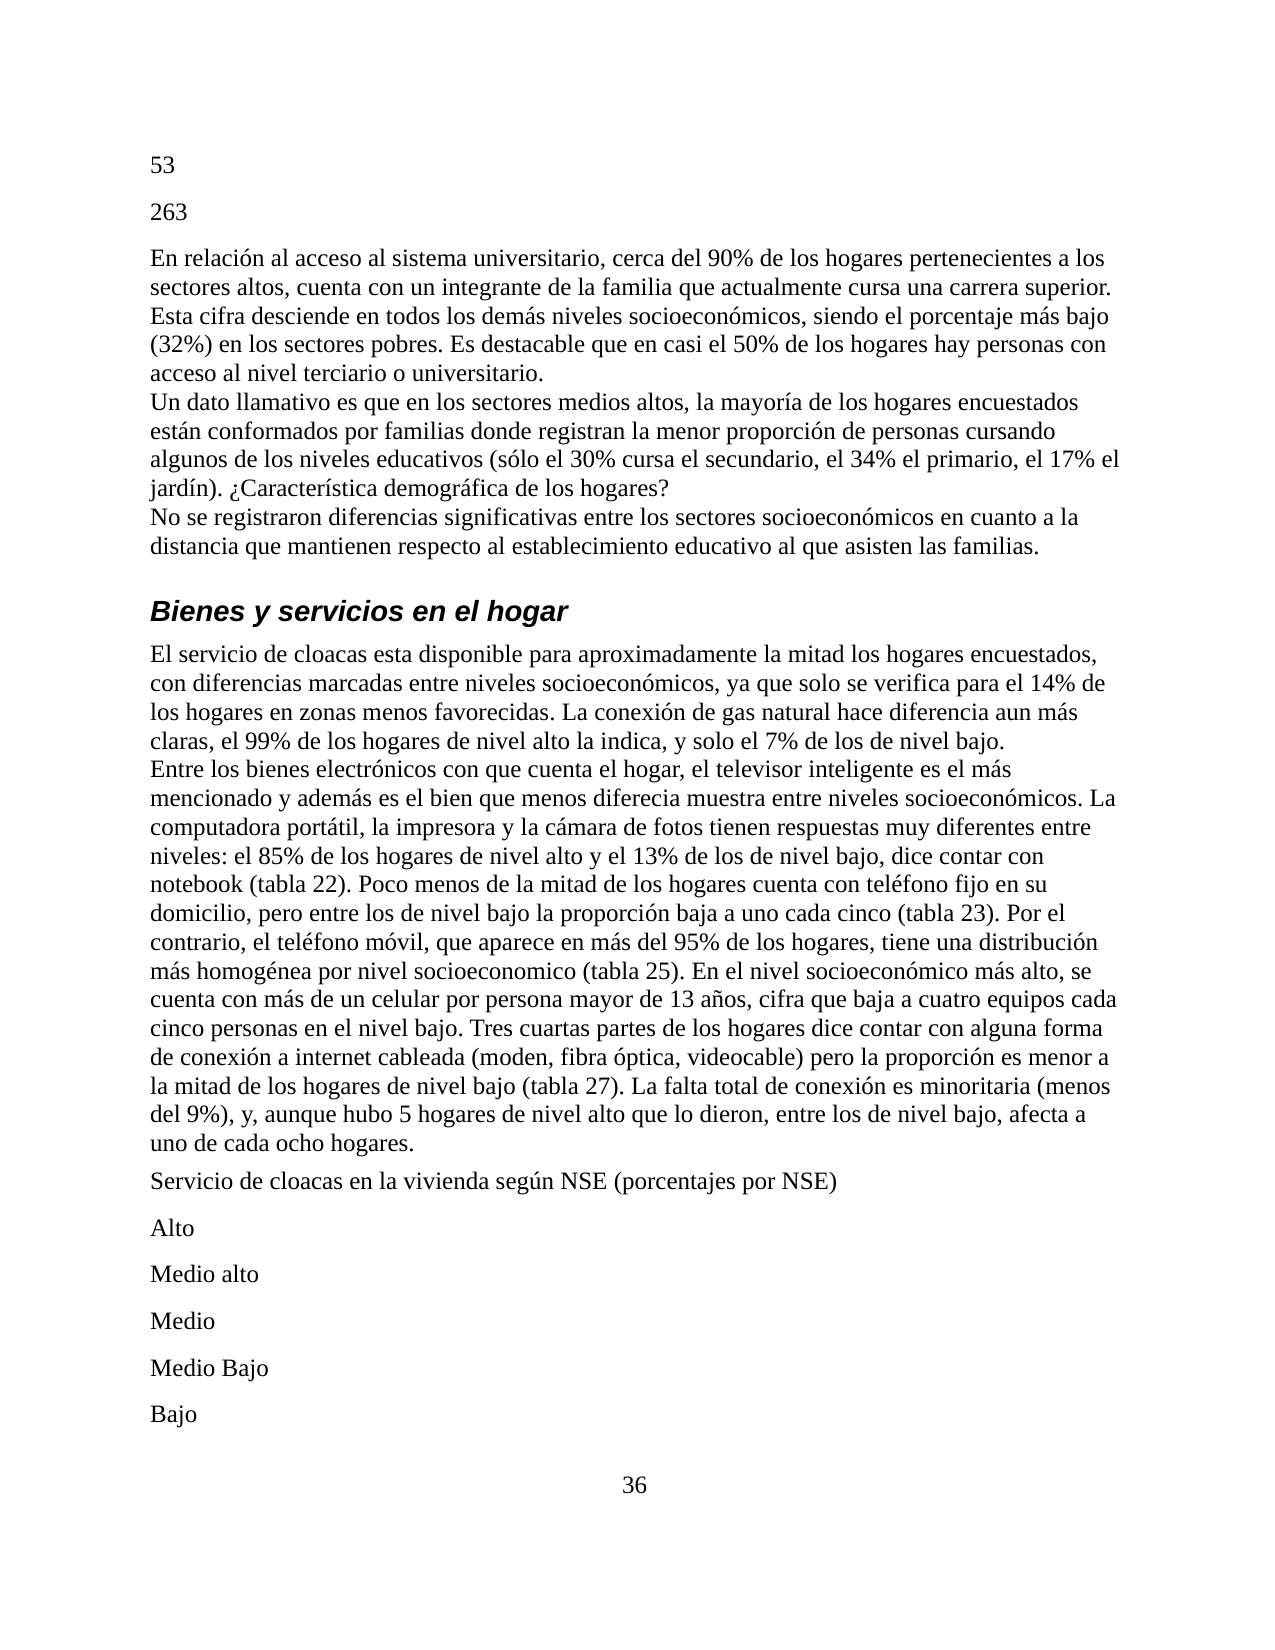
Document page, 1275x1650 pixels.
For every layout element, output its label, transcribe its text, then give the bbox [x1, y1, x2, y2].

text Servicio de cloacas en la vivienda según NSE (porcentajes por NSE) [150, 1166, 1125, 1195]
text Alto [150, 1213, 1125, 1241]
text 263 [150, 197, 1125, 225]
subtitle Bienes y servicios en el hogar [150, 593, 1125, 627]
text En relación al acceso al sistema universitario, cerca del 90% de los hogares pertenecientes a los sectores altos, cuenta con un integrante de la familia que actualmente cursa una carrera superior. Esta cifra desciende en todos los demás niveles socioeconómicos, siendo el porcentaje más bajo (32%) en los sectores pobres. Es destacable que en casi el 50% de los hogares hay personas con acceso al nivel terciario o universitario. Un dato llamativo es que en los sectores medios altos, la mayoría de los hogares encuestados están conformados por familias donde registran la menor proporción de personas cursando algunos de los niveles educativos (sólo el 30% cursa el secundario, el 34% el primario, el 17% el jardín). ¿Característica demográfica de los hogares? No se registraron diferencias significativas entre los sectores socioeconómicos en cuanto a la distancia que mantienen respecto al establecimiento educativo al que asisten las familias. [150, 243, 1125, 559]
text 53 [150, 150, 1125, 179]
text Medio Bajo [150, 1353, 1125, 1381]
text Medio alto [150, 1259, 1125, 1288]
text Bajo [150, 1399, 1125, 1428]
text Medio [150, 1306, 1125, 1335]
text El servicio de cloacas esta disponible para aproximadamente la mitad los hogares encuestados, con diferencias marcadas entre niveles socioeconómicos, ya que solo se verifica para el 14% de los hogares en zonas menos favorecidas. La conexión de gas natural hace diferencia aun más claras, el 99% de los hogares de nivel alto la indica, y solo el 7% de los de nivel bajo. Entre los bienes electrónicos con que cuenta el hogar, el televisor inteligente es el más mencionado y además es el bien que menos diferecia muestra entre niveles socioeconómicos. La computadora portátil, la impresora y la cámara de fotos tienen respuestas muy diferentes entre niveles: el 85% de los hogares de nivel alto y el 13% de los de nivel bajo, dice contar con notebook (tabla 22). Poco menos de la mitad de los hogares cuenta con teléfono fijo en su domicilio, pero entre los de nivel bajo la proporción baja a uno cada cinco (tabla 23). Por el contrario, el teléfono móvil, que aparece en más del 95% de los hogares, tiene una distribución más homogénea por nivel socioeconomico (tabla 25). En el nivel socioeconómico más alto, se cuenta con más de un celular por persona mayor de 13 años, cifra que baja a cuatro equipos cada cinco personas en el nivel bajo. Tres cuartas partes de los hogares dice contar con alguna forma de conexión a internet cableada (moden, fibra óptica, videocable) pero la proporción es menor a la mitad de los hogares de nivel bajo (tabla 27). La falta total de conexión es minoritaria (menos del 9%), y, aunque hubo 5 hogares de nivel alto que lo dieron, entre los de nivel bajo, afecta a uno de cada ocho hogares. [150, 639, 1125, 1157]
